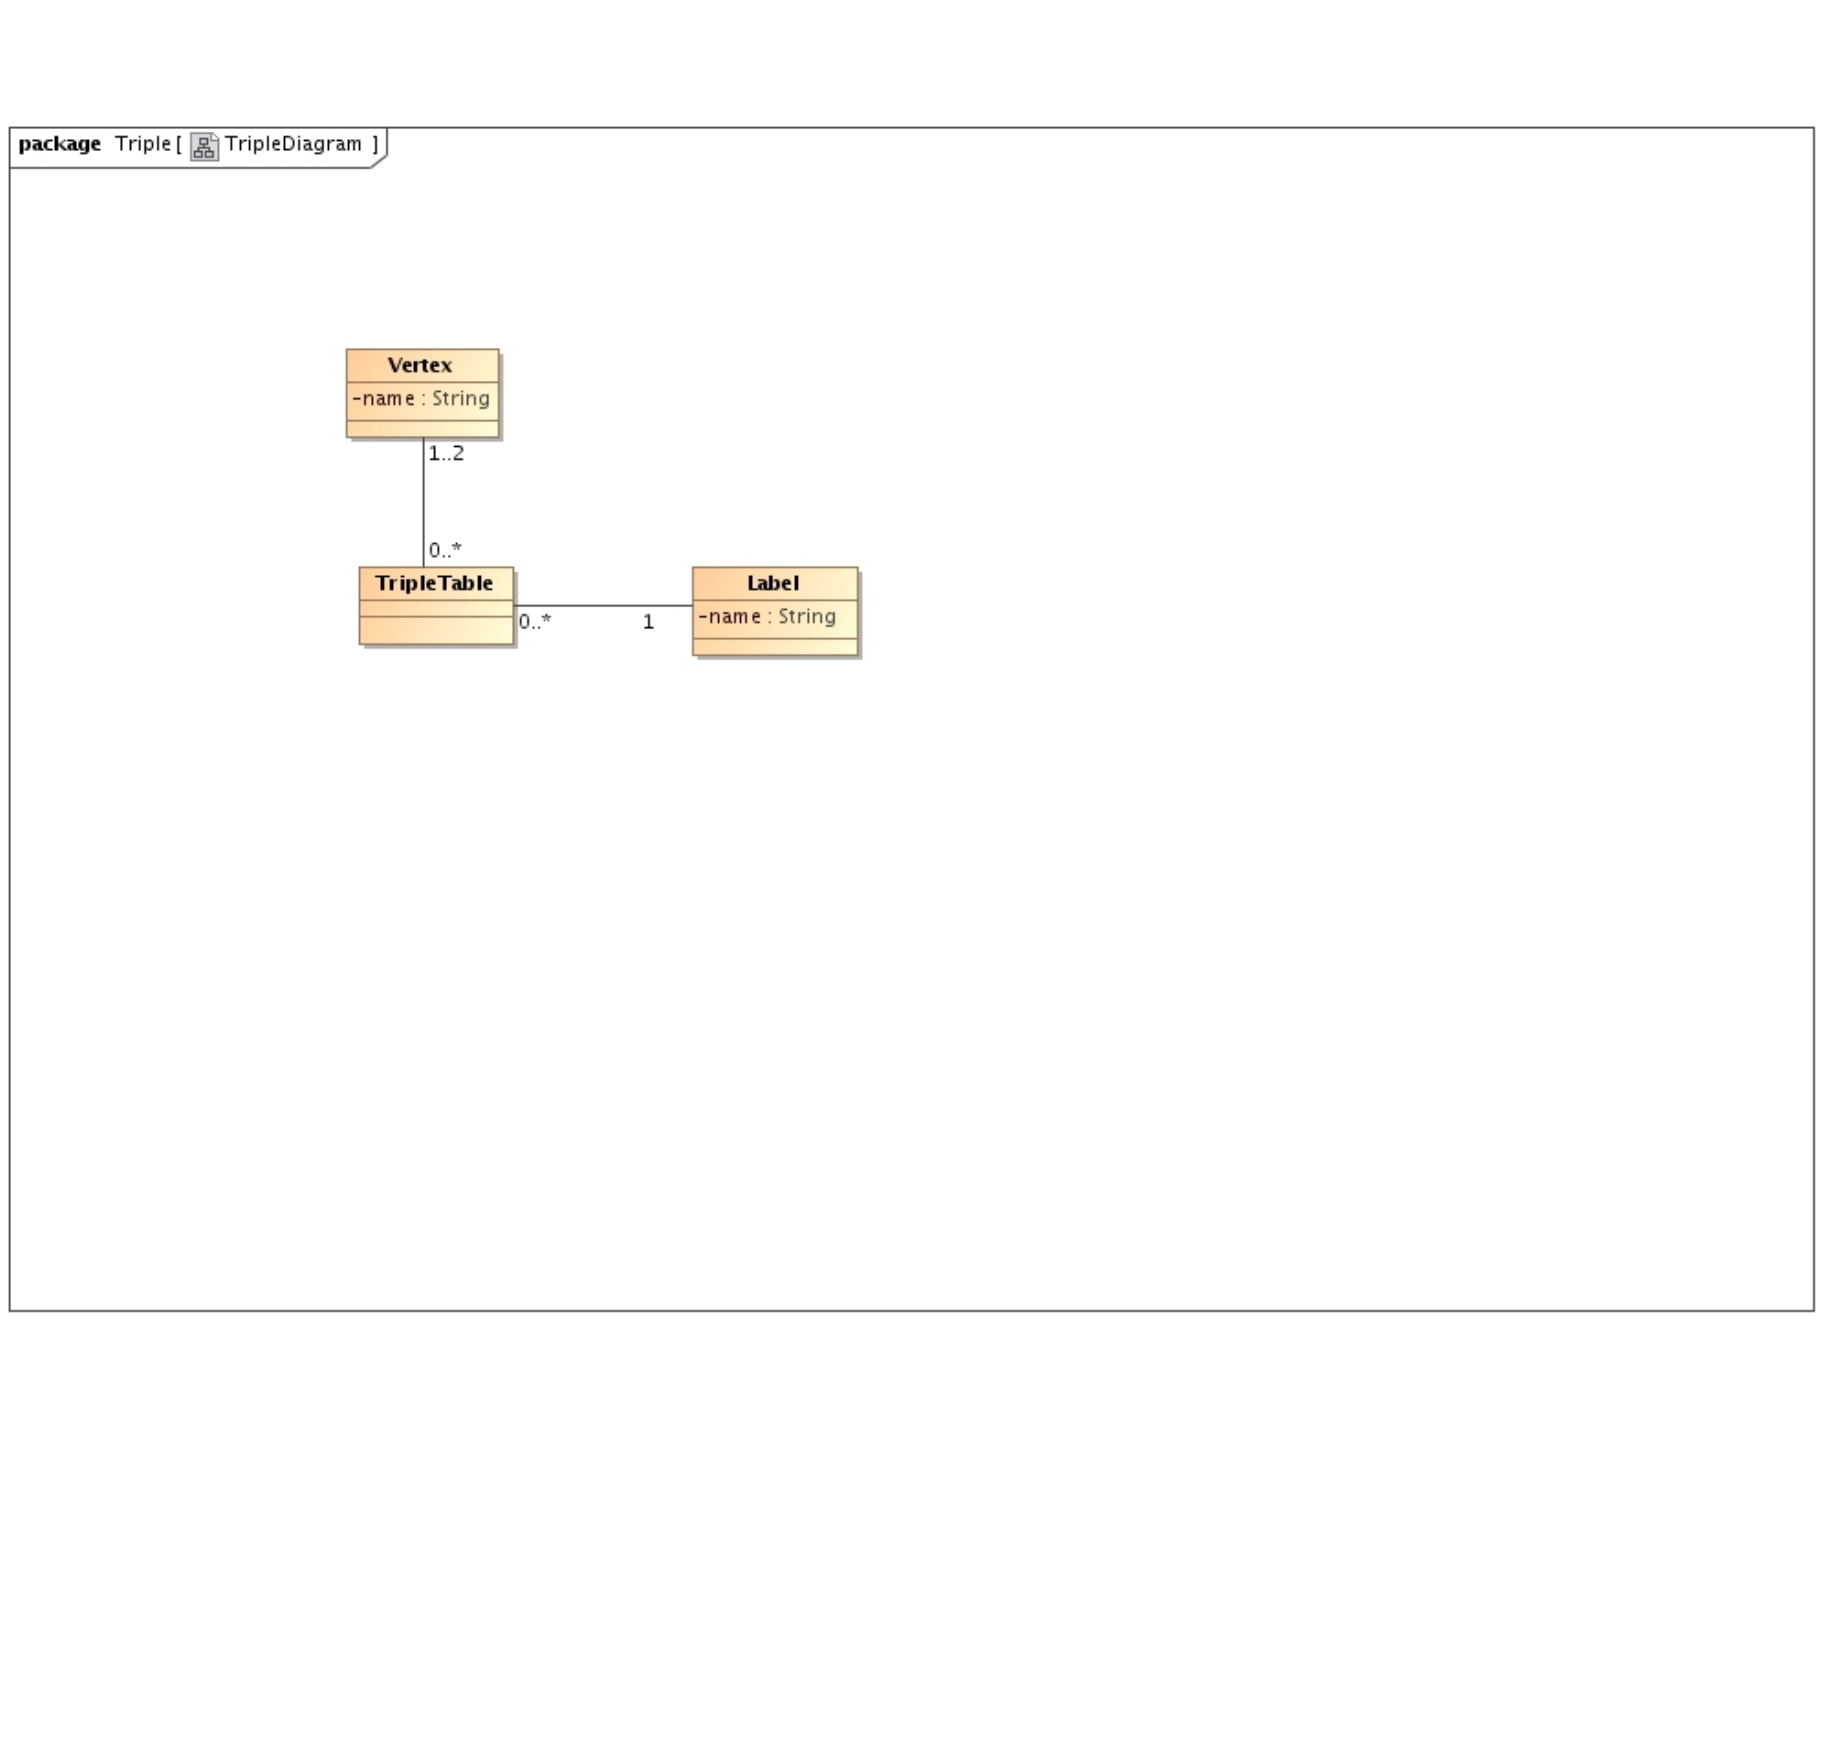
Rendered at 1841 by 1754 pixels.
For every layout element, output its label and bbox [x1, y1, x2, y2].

picture [0, 118, 1841, 1338]
